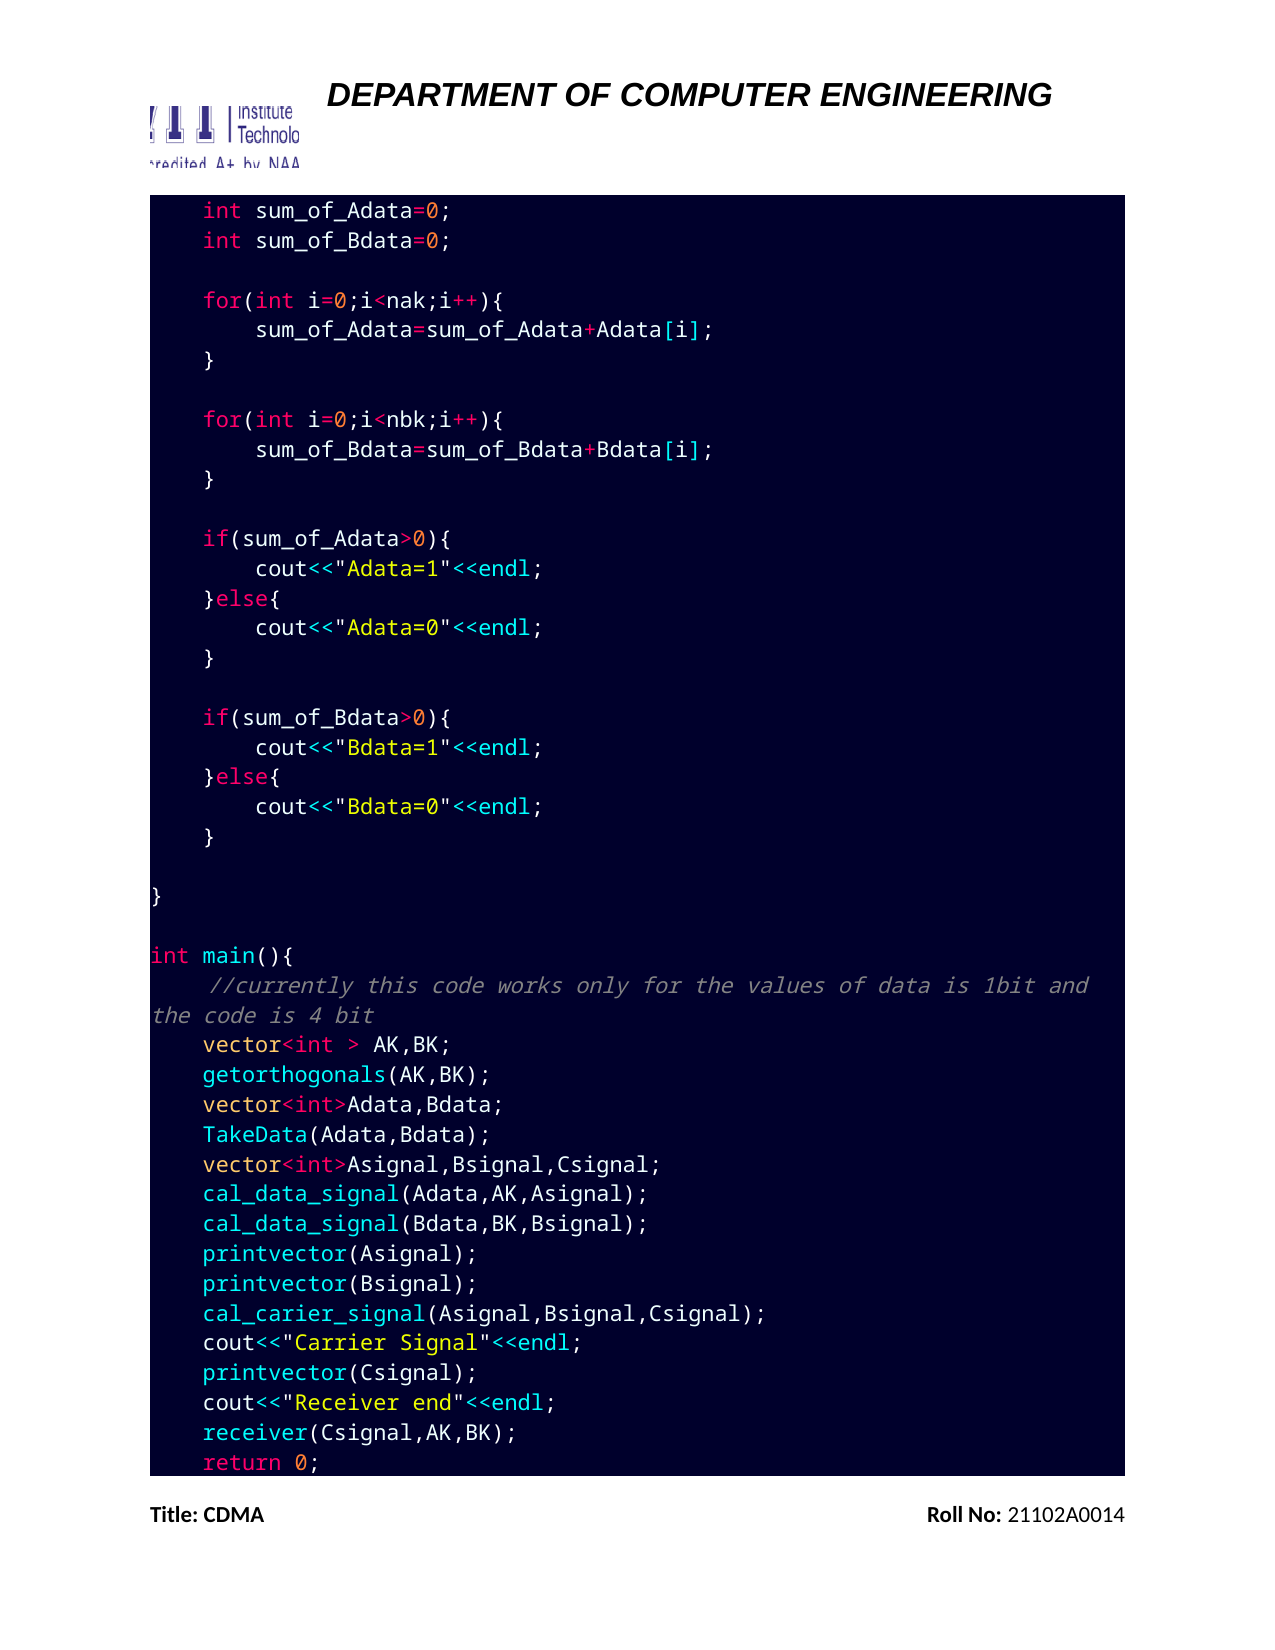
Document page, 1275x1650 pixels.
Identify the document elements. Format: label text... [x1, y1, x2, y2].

text }else{ [150, 582, 1125, 612]
text TakeData(Adata,Bdata); [150, 1119, 1125, 1148]
text //currently this code works only for the values of data is 1bit and the code is 4 bit [150, 970, 1125, 1029]
text vector<int > AK,BK; [150, 1029, 1125, 1059]
text } [150, 642, 1125, 672]
text } [150, 344, 1125, 374]
text cout<<"Adata=1"<<endl; [150, 553, 1125, 582]
text } [150, 821, 1125, 851]
text int sum_of_Adata=0; [150, 195, 1125, 225]
text printvector(Csignal); [150, 1357, 1125, 1387]
text cout<<"Bdata=0"<<endl; [150, 791, 1125, 821]
text }else{ [150, 761, 1125, 791]
text getorthogonals(AK,BK); [150, 1059, 1125, 1089]
text vector<int>Adata,Bdata; [150, 1089, 1125, 1119]
text } [150, 463, 1125, 493]
text receiver(Csignal,AK,BK); [150, 1417, 1125, 1446]
text printvector(Bsignal); [150, 1268, 1125, 1297]
text cal_data_signal(Bdata,BK,Bsignal); [150, 1208, 1125, 1238]
text printvector(Asignal); [150, 1238, 1125, 1268]
text cout<<"Adata=0"<<endl; [150, 612, 1125, 642]
text cout<<"Carrier Signal"<<endl; [150, 1327, 1125, 1357]
text for(int i=0;i<nbk;i++){ [150, 404, 1125, 433]
text cout<<"Receiver end"<<endl; [150, 1387, 1125, 1417]
text vector<int>Asignal,Bsignal,Csignal; [150, 1148, 1125, 1178]
text cal_data_signal(Adata,AK,Asignal); [150, 1178, 1125, 1208]
text cal_carier_signal(Asignal,Bsignal,Csignal); [150, 1297, 1125, 1327]
text cout<<"Bdata=1"<<endl; [150, 731, 1125, 761]
text if(sum_of_Adata>0){ [150, 523, 1125, 553]
text sum_of_Bdata=sum_of_Bdata+Bdata[i]; [150, 433, 1125, 463]
text int sum_of_Bdata=0; [150, 225, 1125, 255]
text if(sum_of_Bdata>0){ [150, 702, 1125, 731]
text } [150, 880, 1125, 910]
text sum_of_Adata=sum_of_Adata+Adata[i]; [150, 314, 1125, 344]
text for(int i=0;i<nak;i++){ [150, 284, 1125, 314]
text return 0; [150, 1446, 1125, 1476]
text int main(){ [150, 940, 1125, 970]
